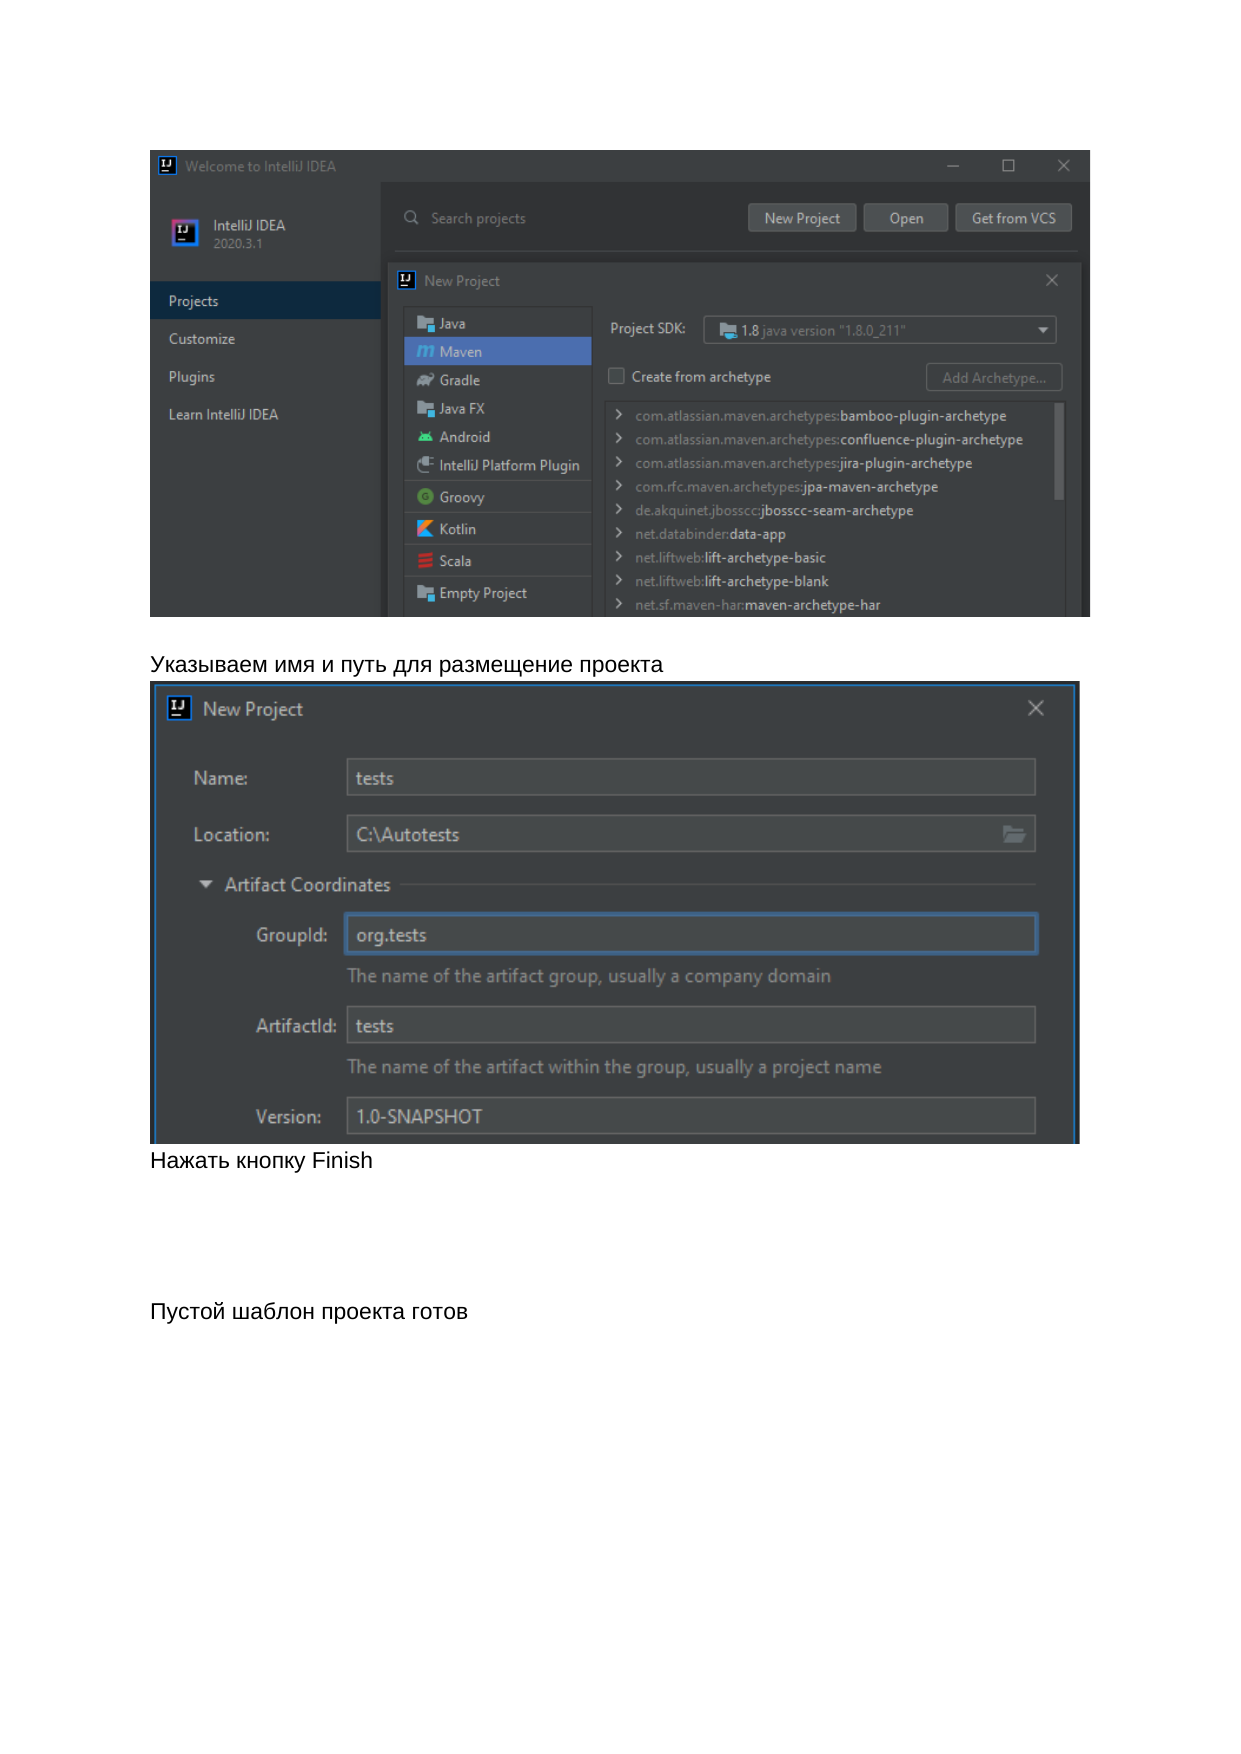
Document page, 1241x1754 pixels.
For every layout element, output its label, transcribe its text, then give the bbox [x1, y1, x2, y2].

text Нажать кнопку Finish [150, 1147, 1090, 1174]
text Пустой шаблон проекта готов [150, 1298, 1090, 1325]
text Указываем имя и путь для размещение проекта [150, 651, 1090, 677]
picture [150, 150, 1091, 617]
picture [150, 681, 1080, 1144]
